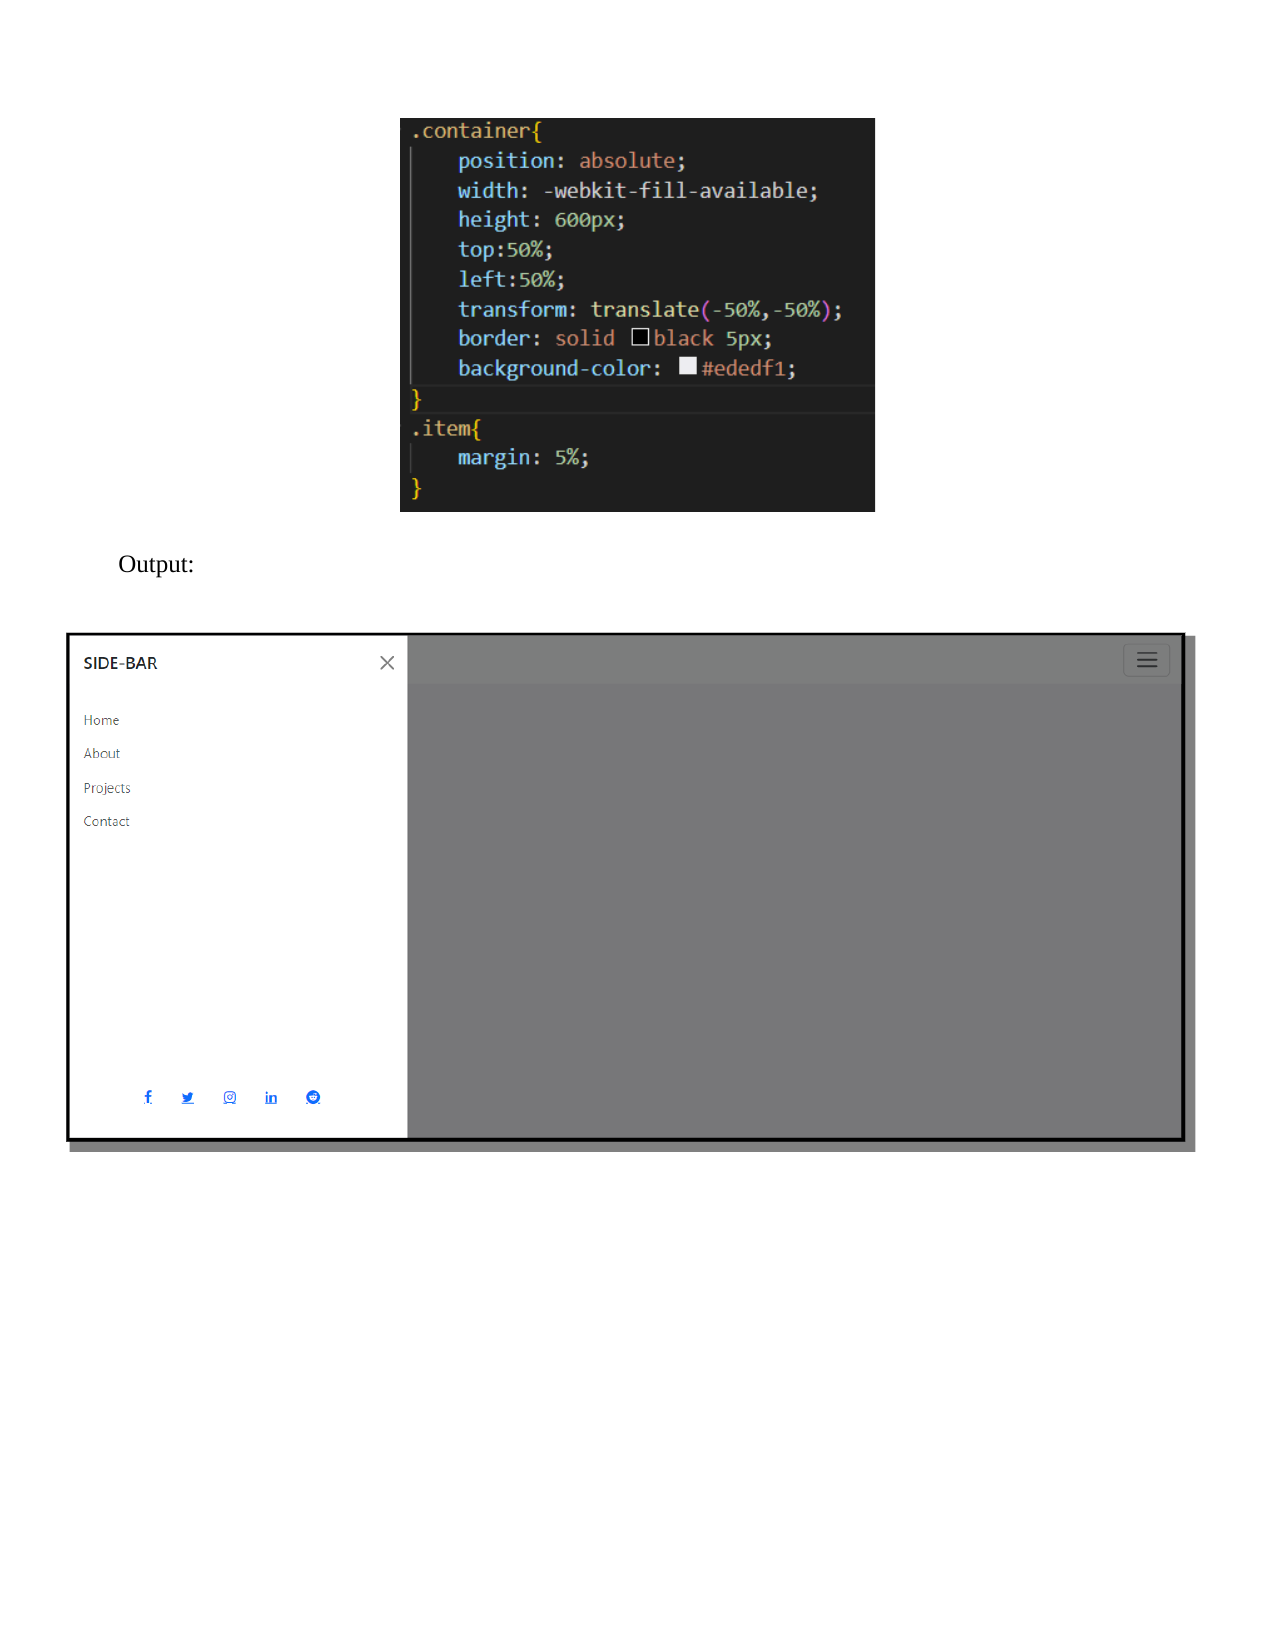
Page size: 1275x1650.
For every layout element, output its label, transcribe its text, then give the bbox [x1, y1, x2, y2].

picture [400, 118, 876, 512]
text Output: [118, 549, 1157, 578]
picture [51, 616, 1196, 1152]
